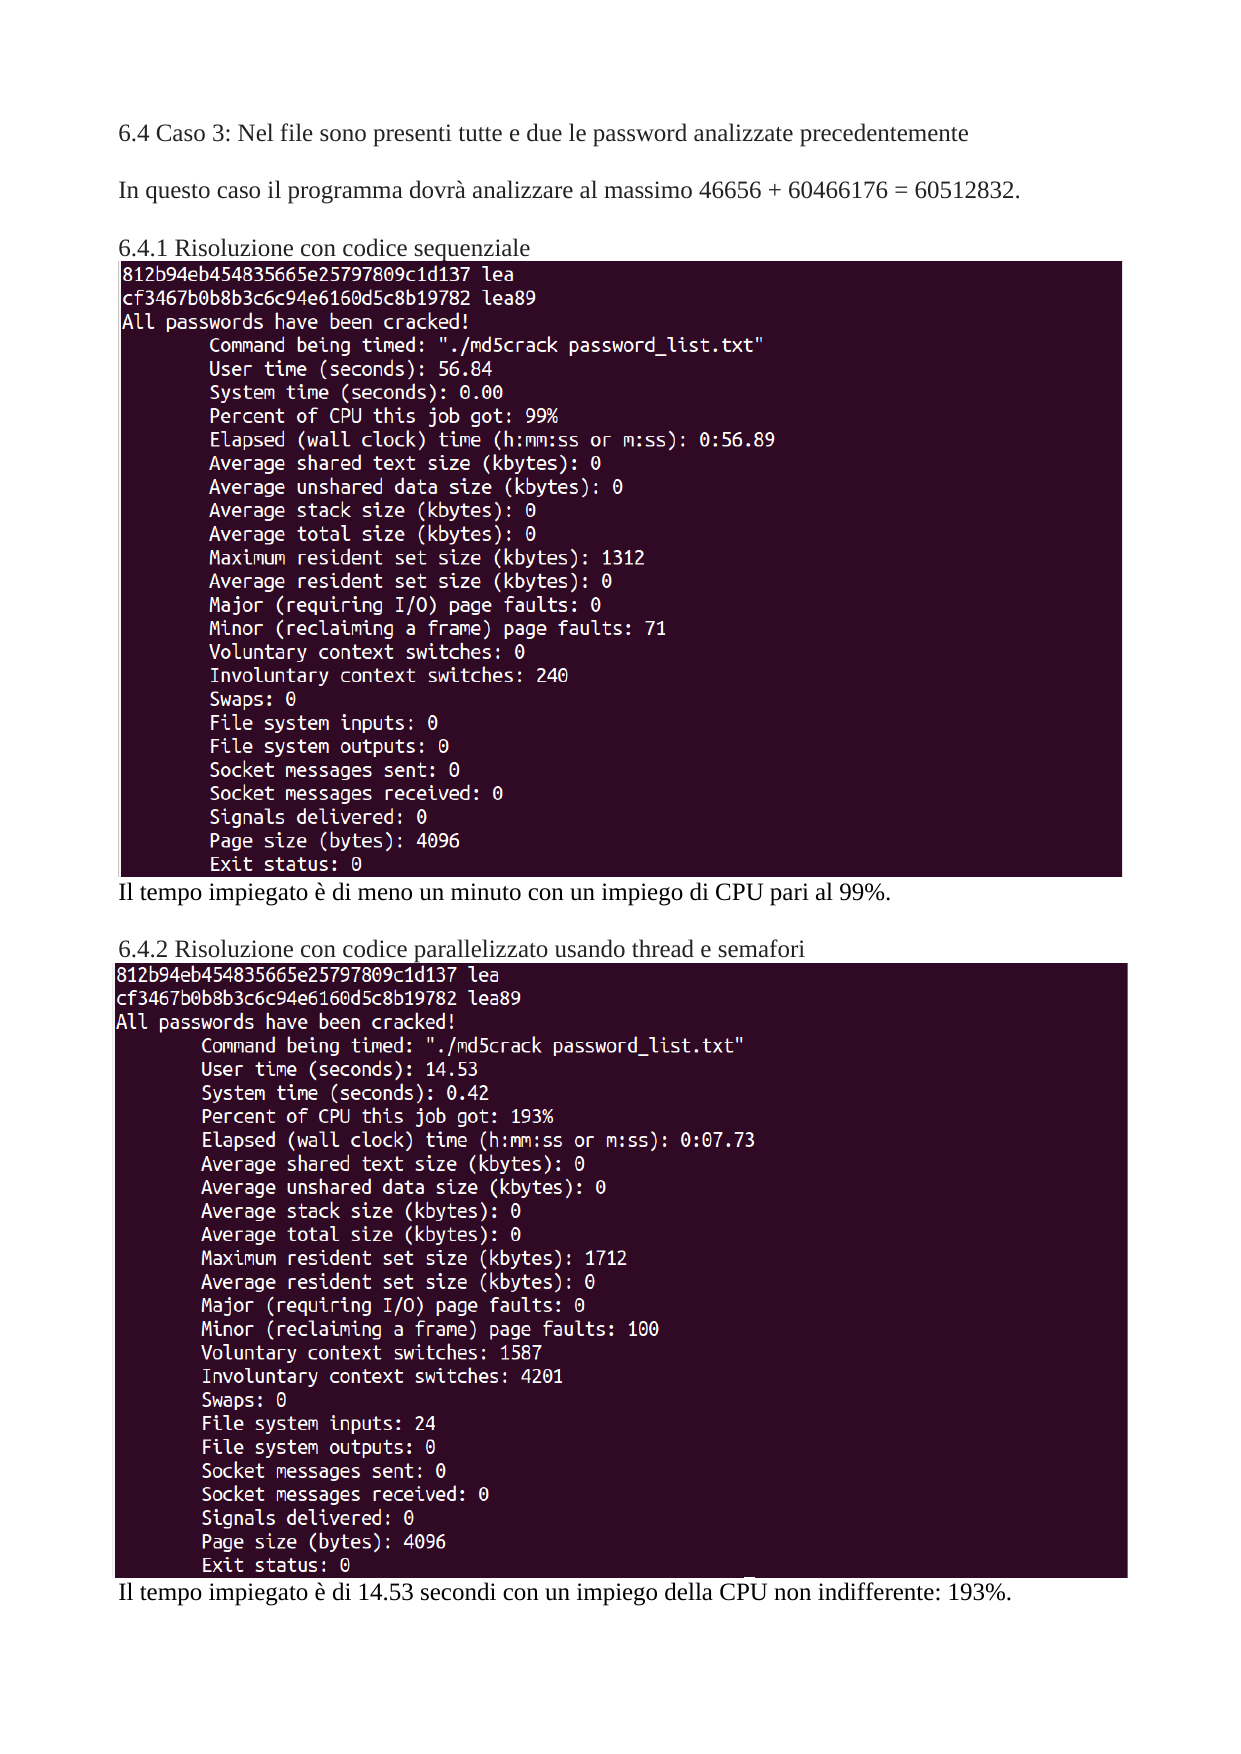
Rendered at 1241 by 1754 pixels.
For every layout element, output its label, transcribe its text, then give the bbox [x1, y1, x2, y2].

text 6.4.2 Risoluzione con codice parallelizzato usando thread e semafori [118, 934, 1122, 963]
text In questo caso il programma dovrà analizzare al massimo 46656 + 60466176 = 60512832. [118, 176, 1122, 204]
text 6.4.1 Risoluzione con codice sequenziale [118, 233, 1122, 261]
picture [118, 261, 1123, 877]
text 6.4 Caso 3: Nel file sono presenti tutte e due le password analizzate precedentemente [118, 118, 1122, 147]
picture [112, 963, 1128, 1578]
text Il tempo impiegato è di meno un minuto con un impiego di CPU pari al 99%. [118, 877, 1122, 906]
text Il tempo impiegato è di 14.53 secondi con un impiego della CPU non indifferente: 193%. [118, 1578, 1122, 1606]
